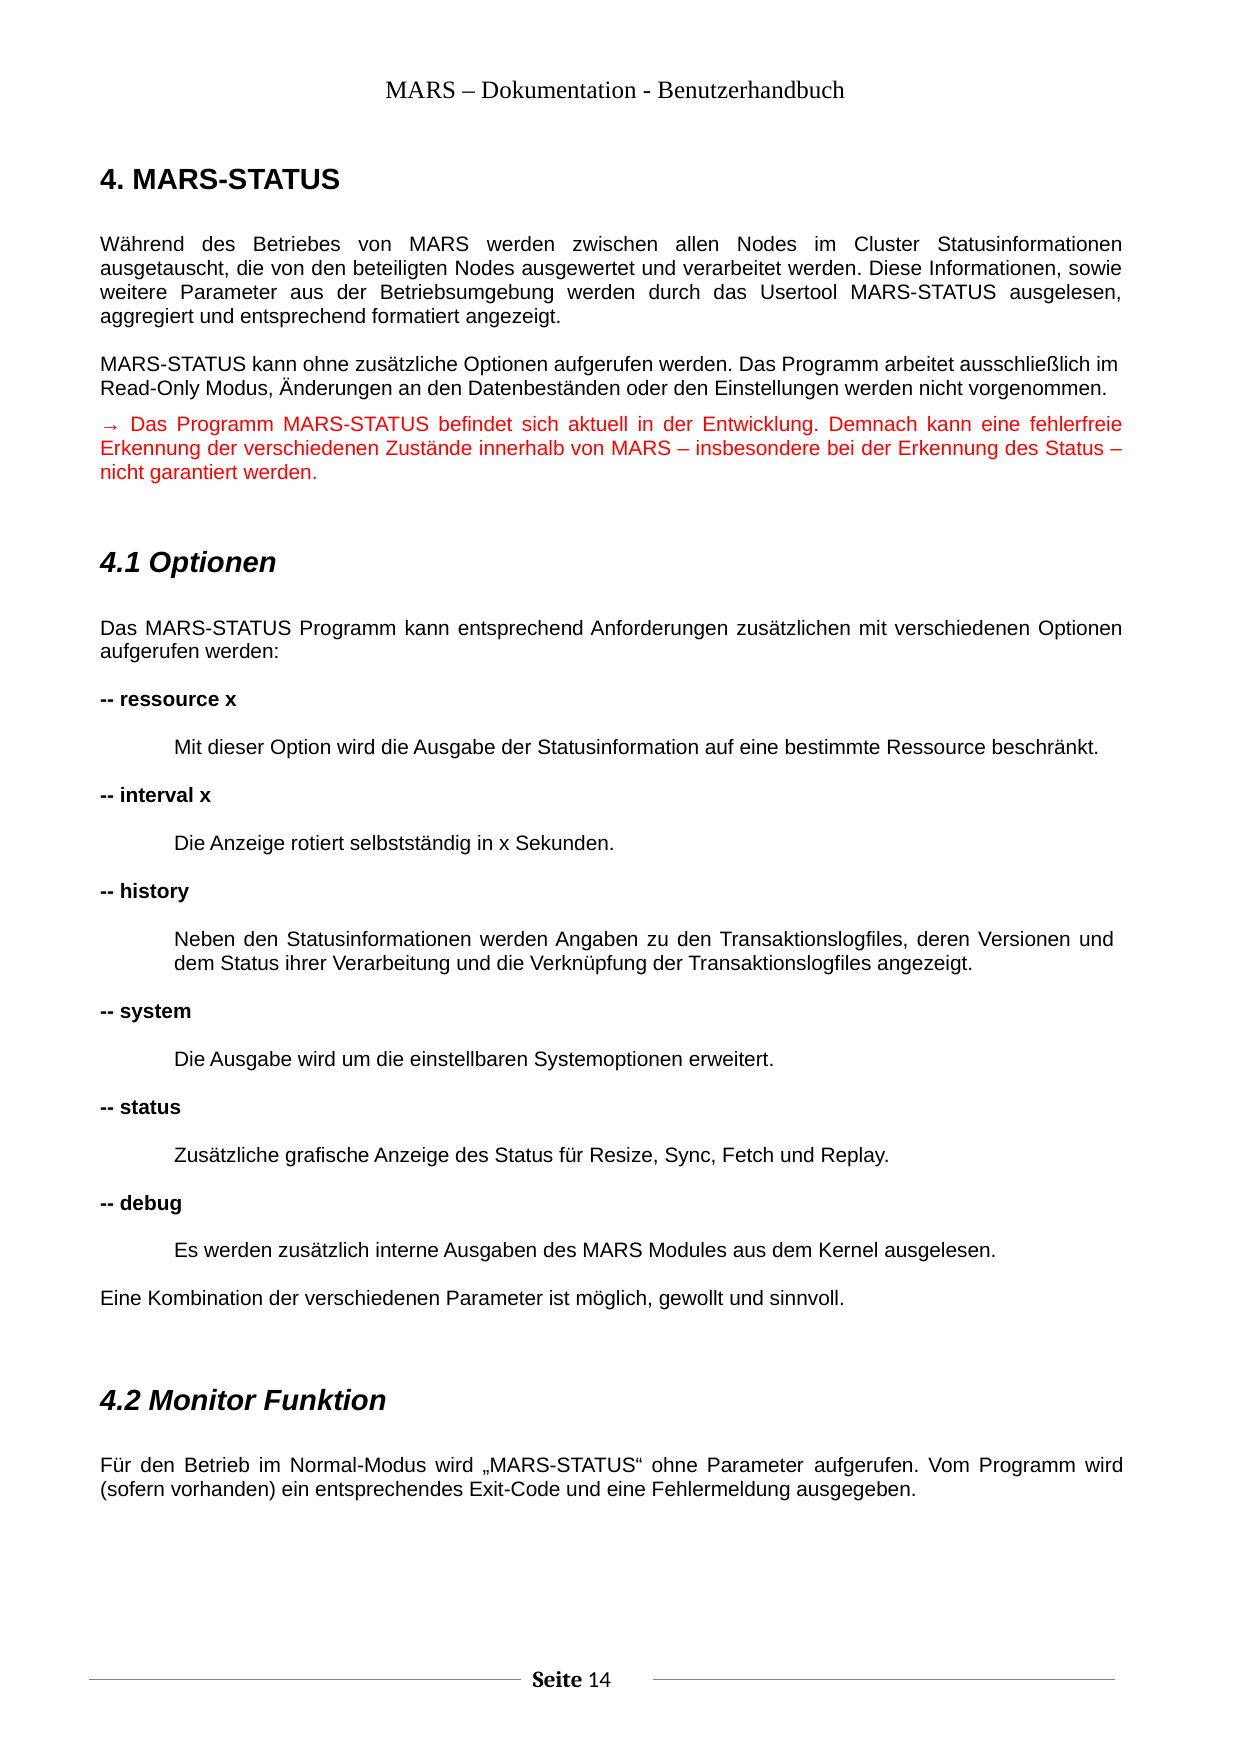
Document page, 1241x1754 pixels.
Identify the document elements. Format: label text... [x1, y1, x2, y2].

text Es werden zusätzlich interne Ausgaben des MARS Modules aus dem Kernel ausgelesen. [100, 1238, 1123, 1262]
text → Das Programm MARS-STATUS befindet sich aktuell in der Entwicklung. Demnach kann eine fehlerfreie Erkennung der verschiedenen Zustände innerhalb von MARS – insbesondere bei der Erkennung des Status – nicht garantiert werden. [100, 412, 1123, 484]
text Mit dieser Option wird die Ausgabe der Statusinformation auf eine bestimmte Ressource beschränkt. [100, 735, 1123, 759]
text Die Ausgabe wird um die einstellbaren Systemoptionen erweitert. [100, 1047, 1123, 1071]
text -- interval x [100, 783, 1123, 807]
text -- ressource x [100, 687, 1123, 711]
text Für den Betrieb im Normal-Modus wird „MARS-STATUS“ ohne Parameter aufgerufen. Vom Programm wird (sofern vorhanden) ein entsprechendes Exit-Code und eine Fehlermeldung ausgegeben. [100, 1453, 1123, 1501]
text Neben den Statusinformationen werden Angaben zu den Transaktionslogfiles, deren Versionen und dem Status ihrer Verarbeitung und die Verknüpfung der Transaktionslogfiles angezeigt. [100, 927, 1123, 975]
text -- debug [100, 1190, 1123, 1214]
text MARS-STATUS kann ohne zusätzliche Optionen aufgerufen werden. Das Programm arbeitet ausschließlich im Read-Only Modus, Änderungen an den Datenbeständen oder den Einstellungen werden nicht vorgenommen. [100, 352, 1123, 399]
text -- system [100, 999, 1123, 1023]
text Das MARS-STATUS Programm kann entsprechend Anforderungen zusätzlichen mit verschiedenen Optionen aufgerufen werden: [100, 615, 1123, 663]
text Die Anzeige rotiert selbstständig in x Sekunden. [100, 831, 1123, 855]
subtitle 4.1 Optionen [100, 545, 1123, 579]
subtitle 4. MARS-STATUS [100, 162, 1123, 195]
text Eine Kombination der verschiedenen Parameter ist möglich, gewollt und sinnvoll. [100, 1286, 1123, 1310]
text Während des Betriebes von MARS werden zwischen allen Nodes im Cluster Statusinformationen ausgetauscht, die von den beteiligten Nodes ausgewertet und verarbeitet werden. Diese Informationen, sowie weitere Parameter aus der Betriebsumgebung werden durch das Usertool MARS-STATUS ausgelesen, aggregiert und entsprechend formatiert angezeigt. [100, 232, 1123, 328]
subtitle 4.2 Monitor Funktion [100, 1383, 1123, 1417]
text Zusätzliche grafische Anzeige des Status für Resize, Sync, Fetch und Replay. [100, 1142, 1123, 1166]
text -- status [100, 1094, 1123, 1118]
text -- history [100, 879, 1123, 903]
